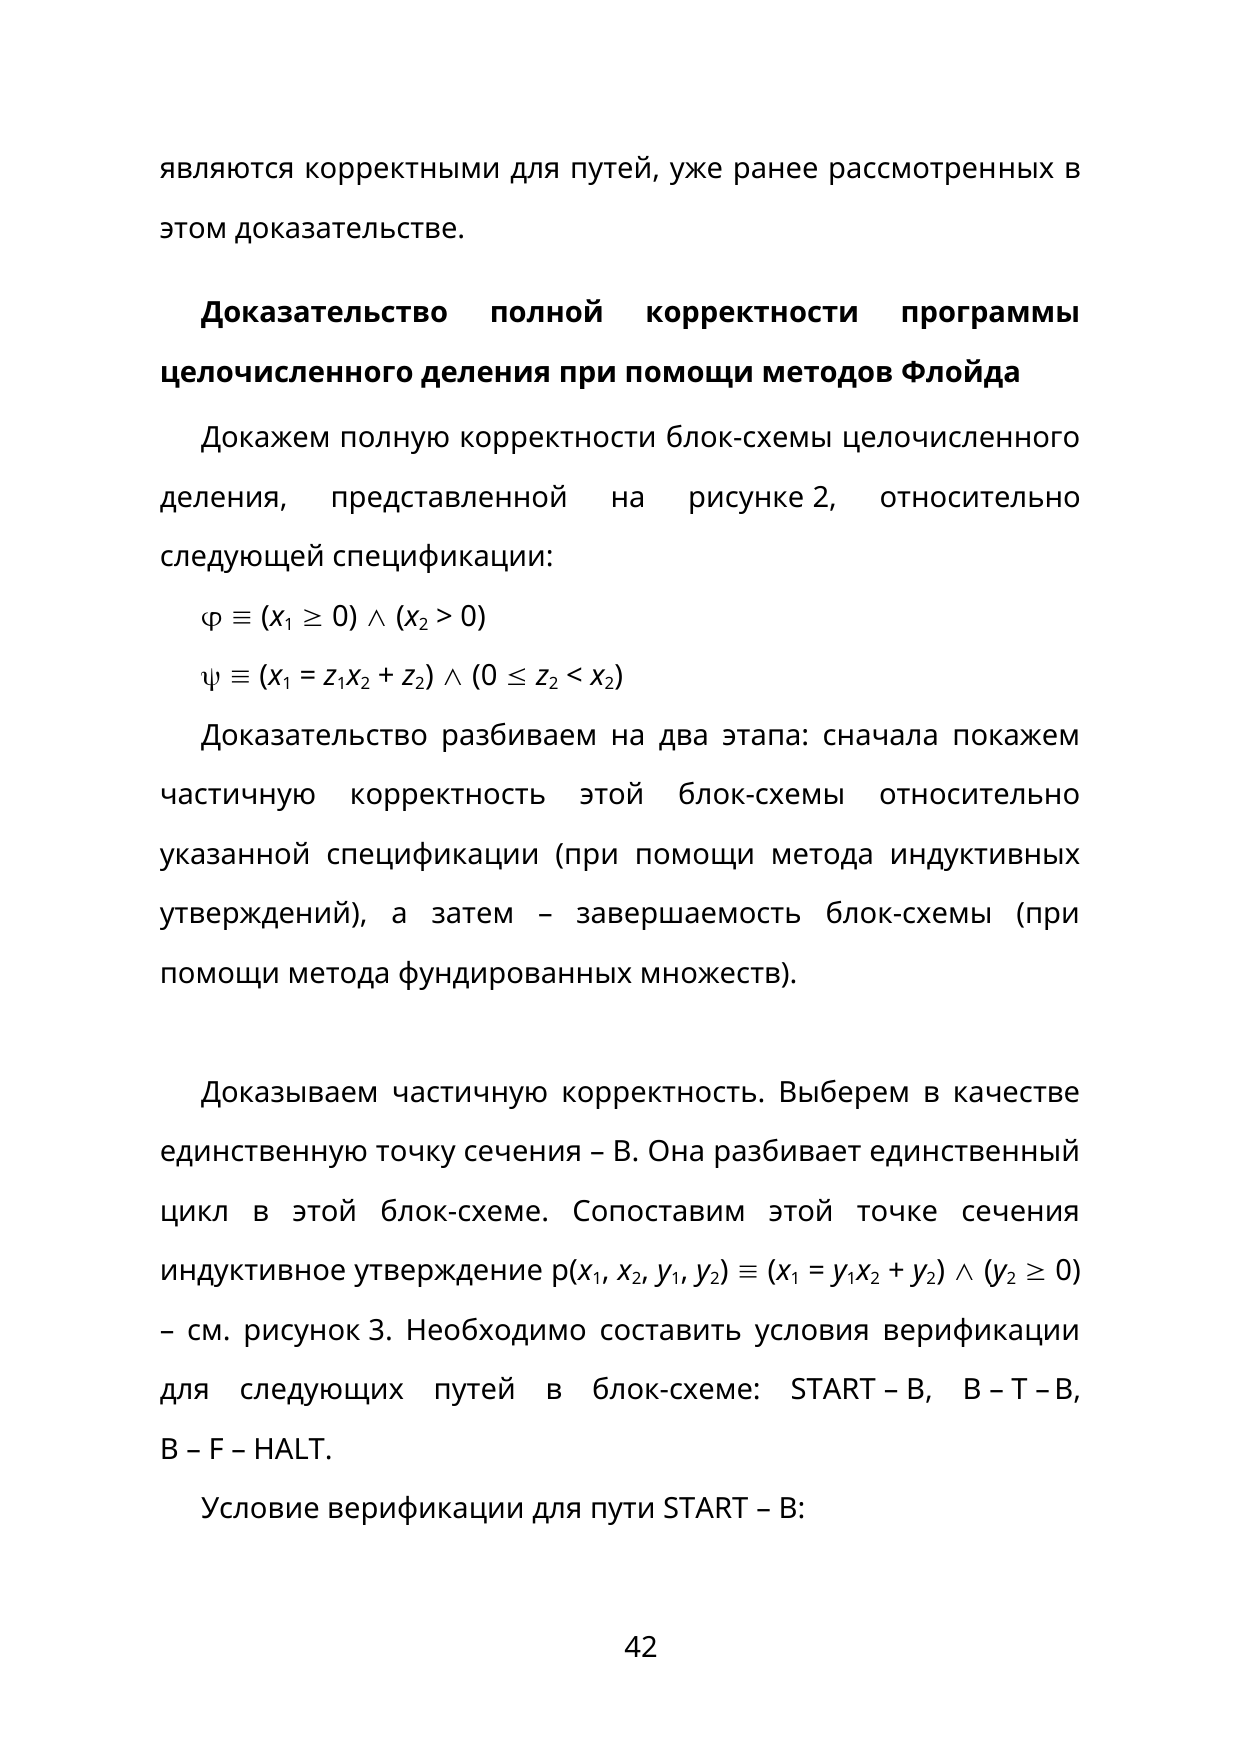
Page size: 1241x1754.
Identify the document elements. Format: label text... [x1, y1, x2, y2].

text Доказательство разбиваем на два этапа: сначала покажем ча­стичную корректность этой блок-схемы относительно указанной спецификации (при помощи метода индуктивных утверждений), а затем – завершаемость блок-схемы (при помощи метода фундированных множеств). [159, 714, 1081, 992]
text   (x1 = z1x2 + z2) ∧ (0  z2 < x2) [159, 655, 1081, 694]
text Докажем полную корректности блок-схемы целочисленного де­ления, представленной на рисунке 2, относительно следующей спе­цификации: [159, 417, 1081, 575]
text   (x1  0) ∧ (x2 > 0) [159, 595, 1081, 635]
subtitle Доказательство полной корректности программы целочисленного деления при помощи методов Флойда [159, 292, 1081, 391]
text являются корректными для путей, уже ранее рассмотрен­ных в этом доказательстве. [159, 148, 1081, 247]
text Доказываем частичную корректность. Выберем в качестве единственную точку сечения – В. Она разбивает единственный цикл в этой блок-схеме. Сопоставим этой точке сечения индуктив­ное утверждение p(x1, x2, y1, y2)  (x1 = y1x2 + y2) ∧ (y2  0) – см. рисунок 3. Необходимо составить условия верификации для следую­щих путей в блок-схеме: START – B, B – T – B, B – F – HALT. [159, 1071, 1081, 1468]
text Условие верификации для пути START – B: [159, 1487, 1081, 1527]
